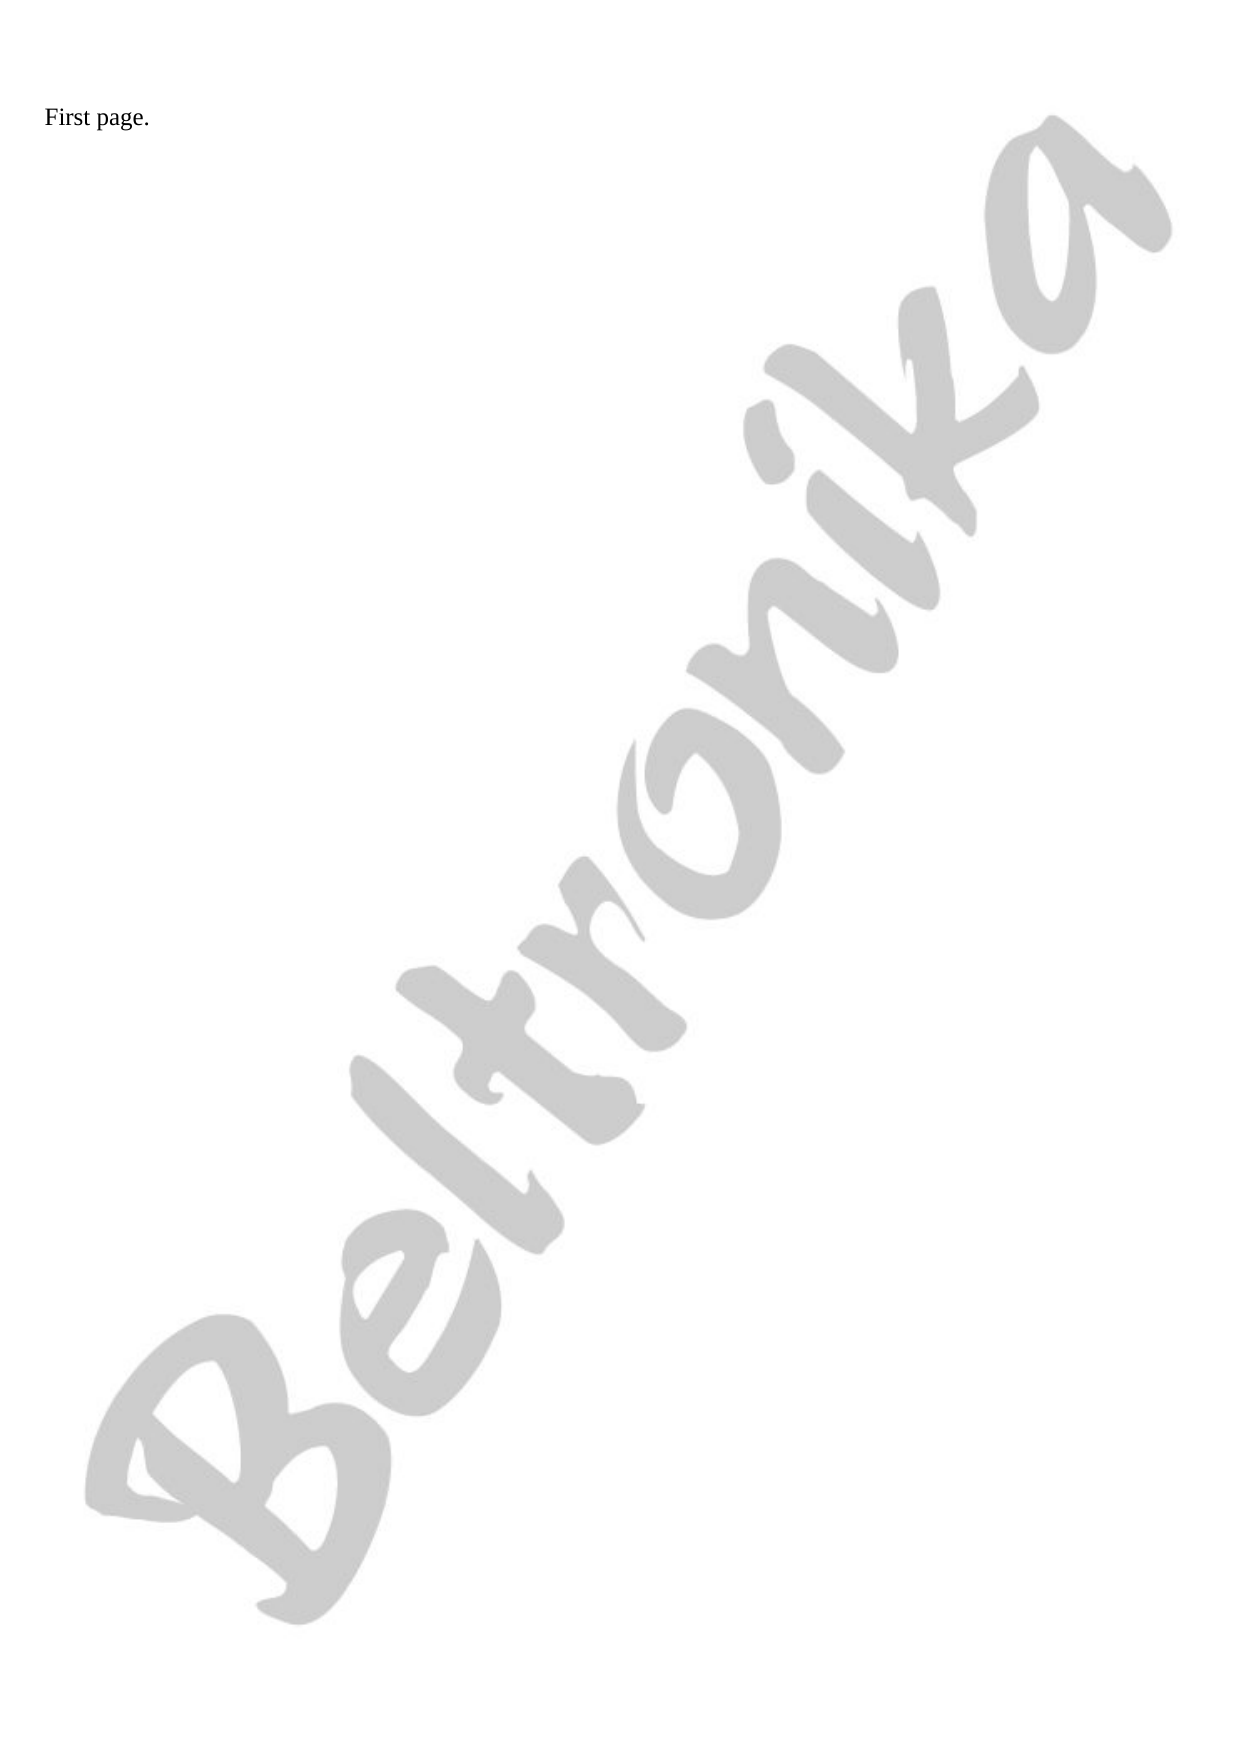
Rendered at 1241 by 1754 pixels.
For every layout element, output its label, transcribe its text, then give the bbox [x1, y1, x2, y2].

text First page. [44, 102, 1211, 131]
picture [44, 131, 1211, 1705]
picture [44, 49, 1211, 102]
